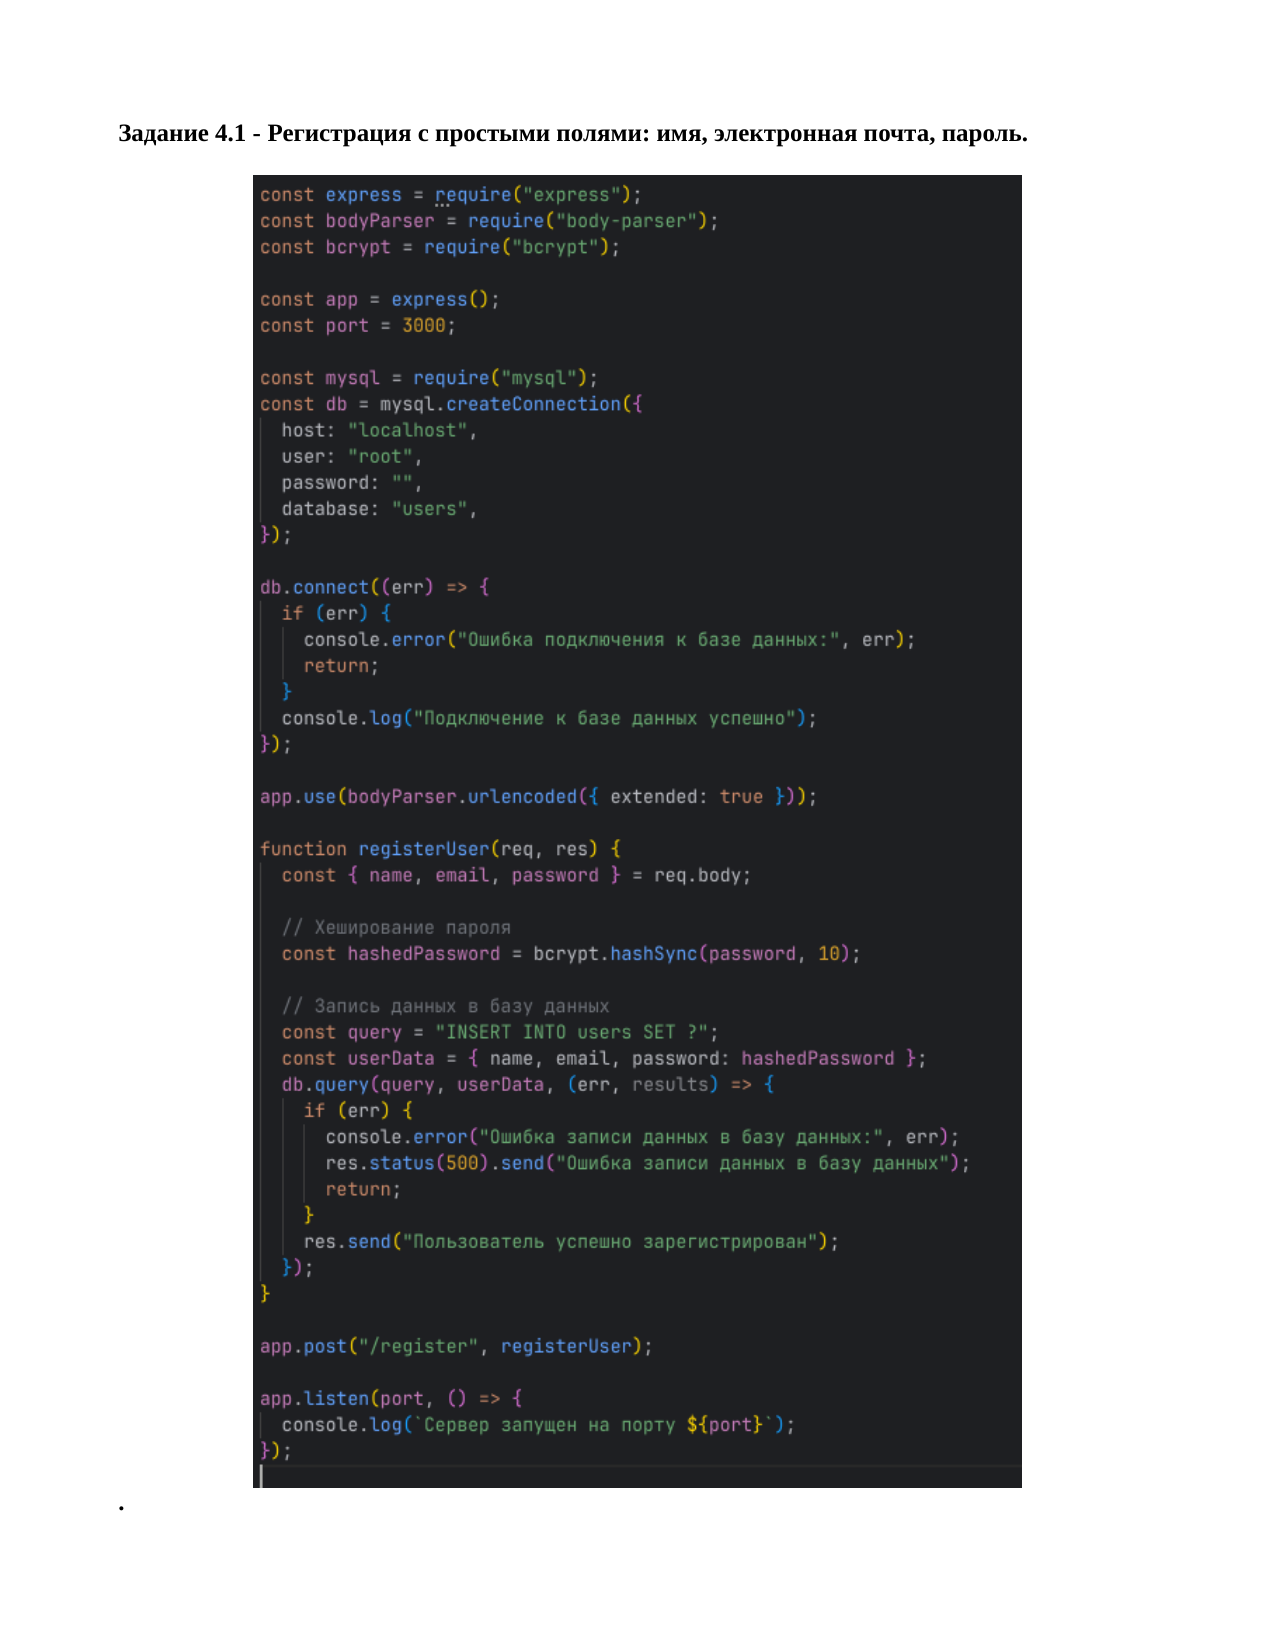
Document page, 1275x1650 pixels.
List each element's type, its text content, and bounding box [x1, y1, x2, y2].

picture [253, 175, 1022, 1488]
text . [118, 176, 1157, 1516]
text Задание 4.1 - Регистрация с простыми полями: имя, электронная почта, пароль. [118, 118, 1157, 147]
